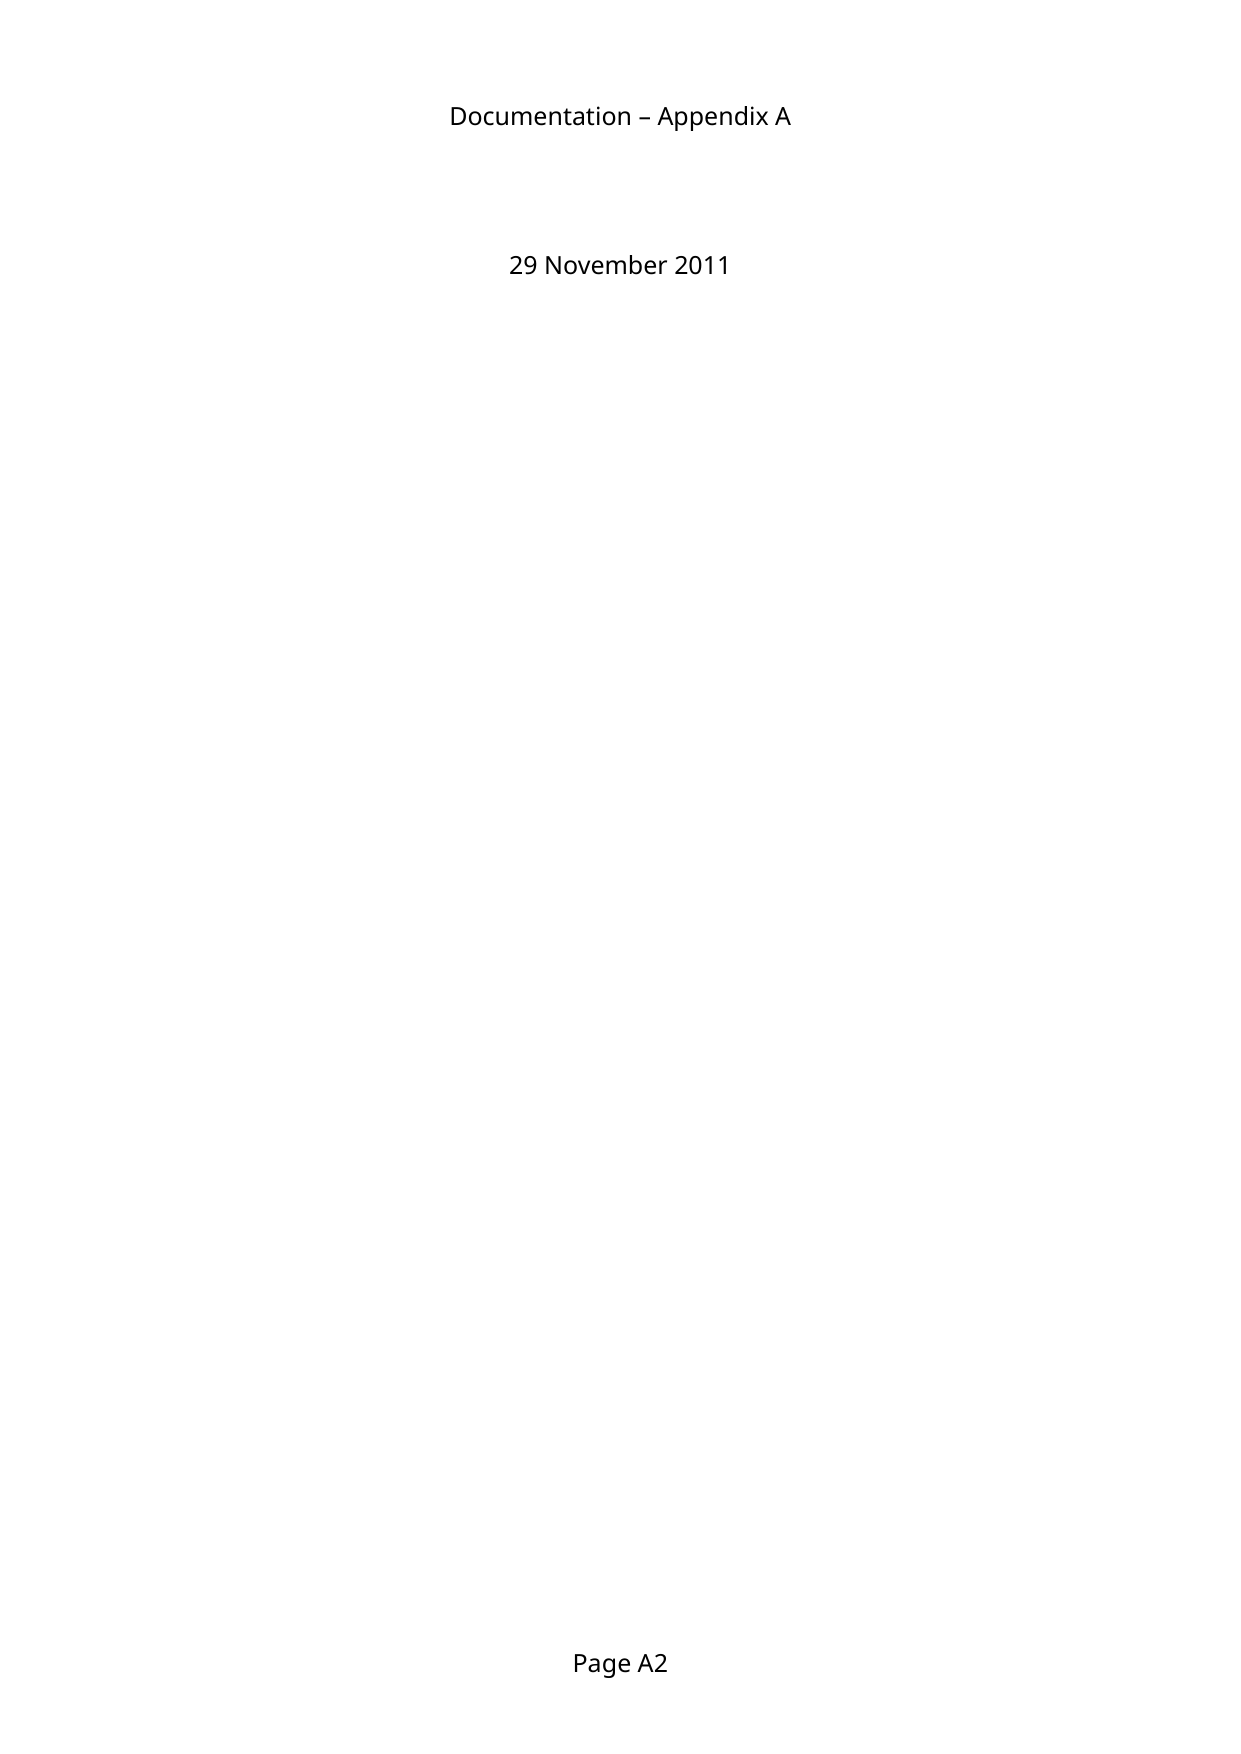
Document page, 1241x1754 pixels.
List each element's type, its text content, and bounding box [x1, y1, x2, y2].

text 29 November 2011 [118, 247, 1122, 282]
